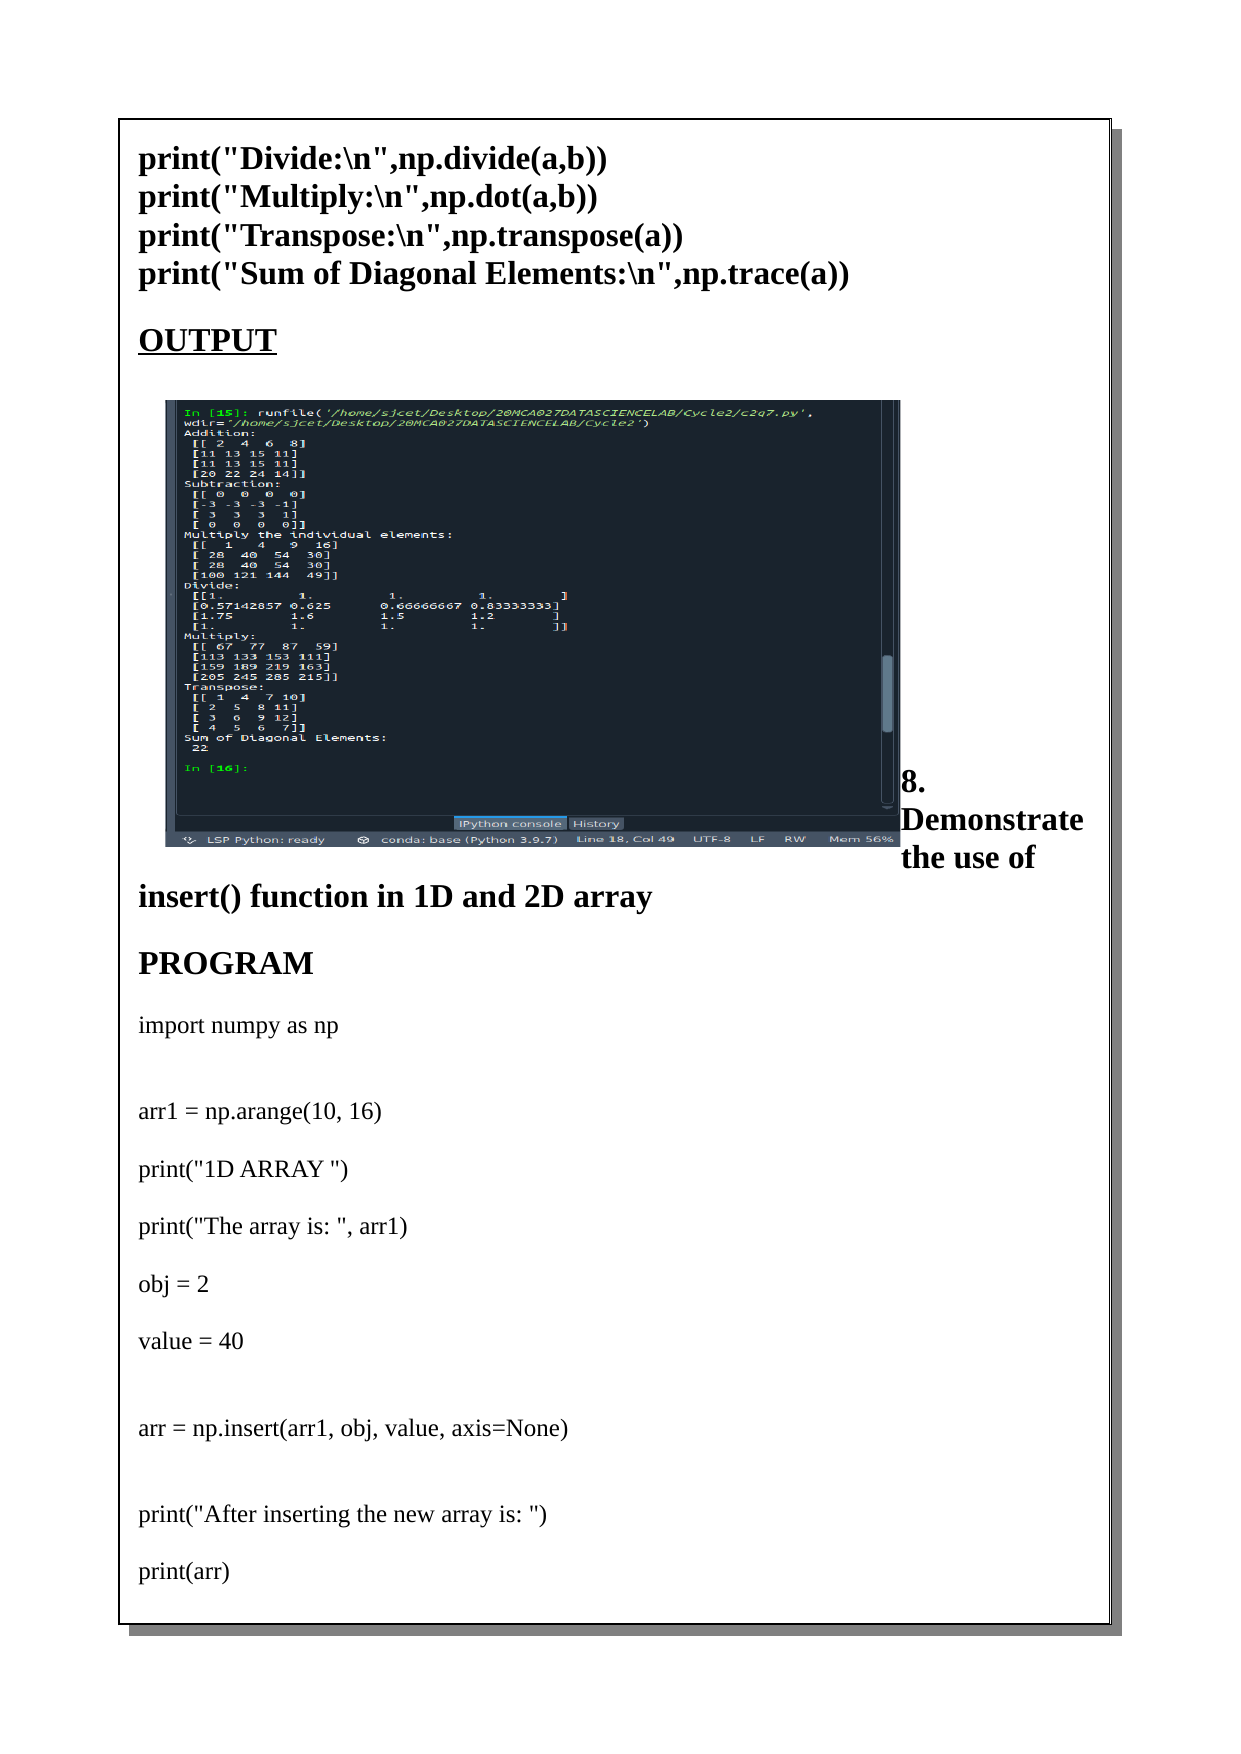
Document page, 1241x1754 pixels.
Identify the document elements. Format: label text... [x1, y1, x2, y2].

text print(arr) [138, 1556, 1091, 1585]
text OUTPUT [138, 320, 1091, 358]
text import numpy as np [138, 1010, 1091, 1039]
text print("1D ARRAY ") [138, 1154, 1091, 1183]
text print("After inserting the new array is: ") [138, 1499, 1091, 1528]
text print("Sum of Diagonal Elements:\n",np.trace(a)) [138, 253, 1091, 291]
text arr = np.insert(arr1, obj, value, axis=None) [138, 1413, 1091, 1441]
text obj = 2 [138, 1269, 1091, 1298]
text print("The array is: ", arr1) [138, 1211, 1091, 1240]
text PROGRAM [138, 943, 1091, 981]
text print("Transpose:\n",np.transpose(a)) [138, 215, 1091, 253]
text arr1 = np.arange(10, 16) [138, 1096, 1091, 1125]
text print("Divide:\n",np.divide(a,b)) [138, 138, 1091, 176]
text value = 40 [138, 1326, 1091, 1355]
text print("Multiply:\n",np.dot(a,b)) [138, 176, 1091, 215]
text 8. Demonstrate the use of insert() function in 1D and 2D array [138, 761, 1091, 914]
